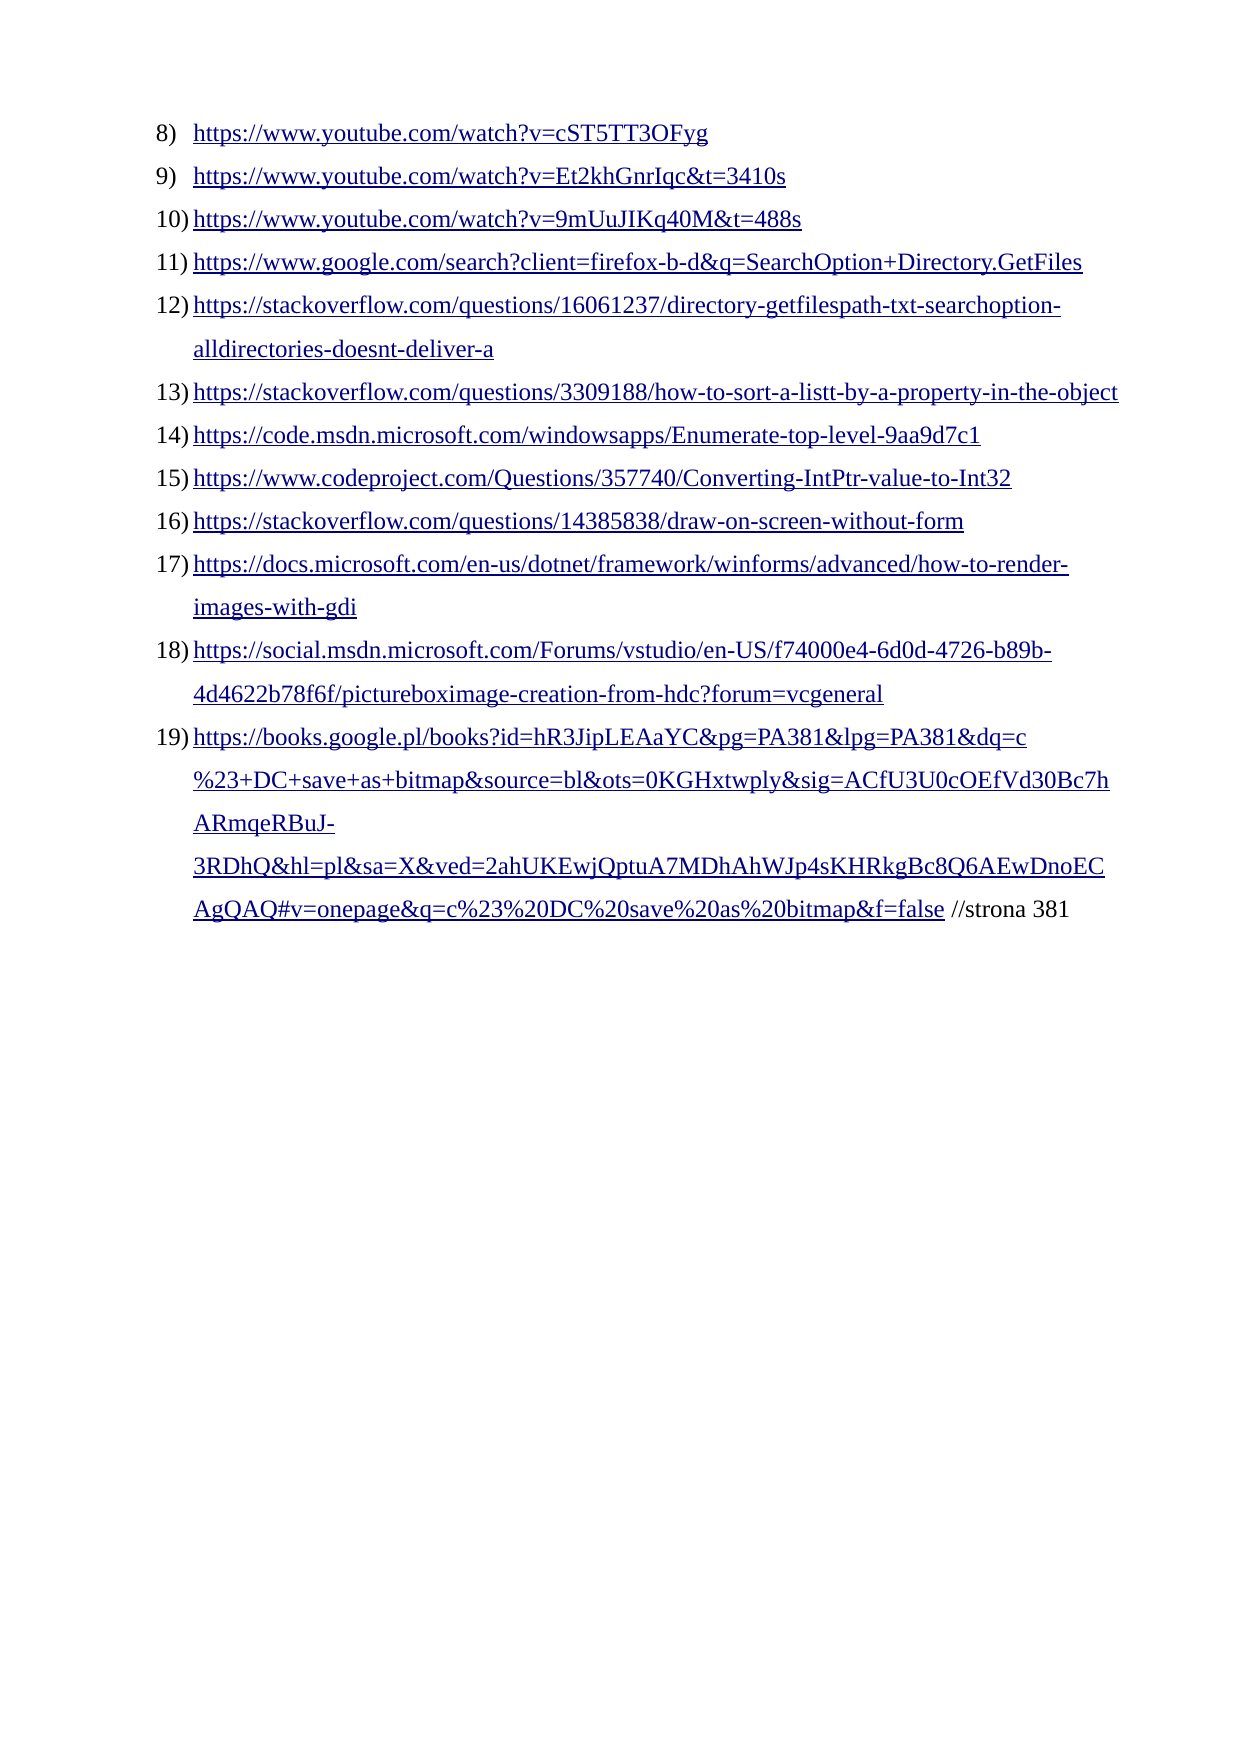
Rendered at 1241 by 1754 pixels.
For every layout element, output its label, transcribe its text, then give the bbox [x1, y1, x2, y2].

list https://stackoverflow.com/questions/16061237/directory-getfilespath-txt-searchoption-alldirectories-doesnt-deliver-a [156, 291, 1122, 362]
list https://www.youtube.com/watch?v=cST5TT3OFyg [156, 118, 1122, 147]
list https://www.codeproject.com/Questions/357740/Converting-IntPtr-value-to-Int32 [156, 463, 1122, 492]
list https://books.google.pl/books?id=hR3JipLEAaYC&pg=PA381&lpg=PA381&dq=c%23+DC+save+as+bitmap&source=bl&ots=0KGHxtwply&sig=ACfU3U0cOEfVd30Bc7hARmqeRBuJ-3RDhQ&hl=pl&sa=X&ved=2ahUKEwjQptuA7MDhAhWJp4sKHRkgBc8Q6AEwDnoECAgQAQ#v=onepage&q=c%23%20DC%20save%20as%20bitmap&f=false //strona 381 [156, 722, 1122, 923]
list https://stackoverflow.com/questions/14385838/draw-on-screen-without-form [156, 506, 1122, 535]
list https://www.youtube.com/watch?v=Et2khGnrIqc&t=3410s [156, 161, 1122, 190]
list https://www.youtube.com/watch?v=9mUuJIKq40M&t=488s [156, 204, 1122, 233]
list https://docs.microsoft.com/en-us/dotnet/framework/winforms/advanced/how-to-render-images-with-gdi [156, 549, 1122, 621]
list https://code.msdn.microsoft.com/windowsapps/Enumerate-top-level-9aa9d7c1 [156, 420, 1122, 449]
list https://social.msdn.microsoft.com/Forums/vstudio/en-US/f74000e4-6d0d-4726-b89b-4d4622b78f6f/pictureboximage-creation-from-hdc?forum=vcgeneral [156, 636, 1122, 707]
list https://www.google.com/search?client=firefox-b-d&q=SearchOption+Directory.GetFiles [156, 247, 1122, 276]
list https://stackoverflow.com/questions/3309188/how-to-sort-a-listt-by-a-property-in-the-object [156, 377, 1122, 406]
